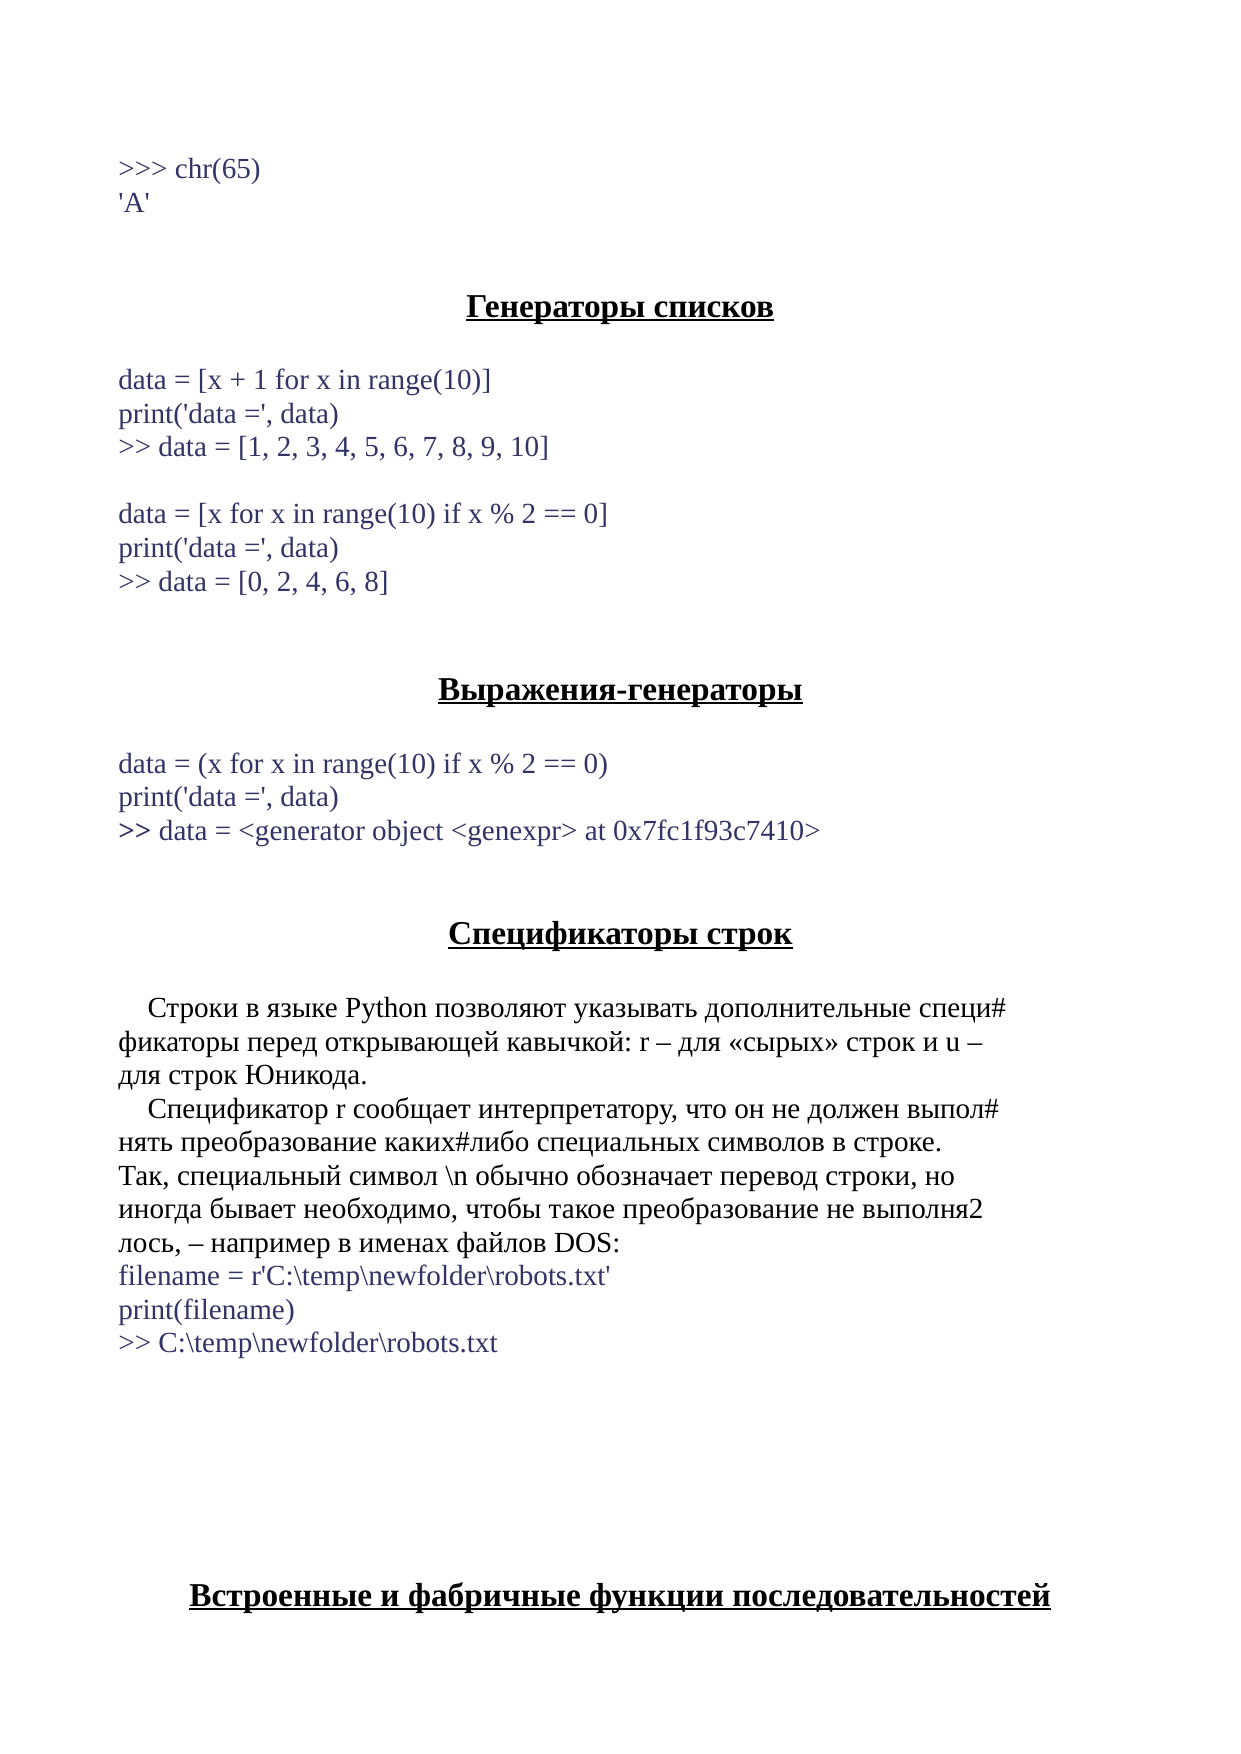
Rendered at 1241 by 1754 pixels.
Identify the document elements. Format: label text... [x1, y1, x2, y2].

text Спецификатор r сообщает интерпретатору, что он не должен выпол# [118, 1091, 1122, 1124]
text Генераторы списков [118, 286, 1122, 324]
text print('data =', data) [118, 396, 1122, 429]
text Выражения-генераторы [118, 669, 1122, 707]
text data = (x for x in range(10) if x % 2 == 0) [118, 746, 1122, 779]
text иногда бывает необходимо, чтобы такое преобразование не выполня2 [118, 1191, 1122, 1225]
text data = [x + 1 for x in range(10)] [118, 362, 1122, 396]
text нять преобразование каких#либо специальных символов в строке. [118, 1124, 1122, 1158]
text print('data =', data) [118, 530, 1122, 564]
text Спецификаторы строк [118, 913, 1122, 952]
text для строк Юникода. [118, 1057, 1122, 1091]
text Так, специальный символ \n обычно обозначает перевод строки, но [118, 1158, 1122, 1191]
text фикаторы перед открывающей кавычкой: r – для «сырых» строк и u – [118, 1024, 1122, 1057]
text Встроенные и фабричные функции последовательностей [118, 1575, 1122, 1613]
text filename = r'C:\temp\newfolder\robots.txt' [118, 1258, 1122, 1292]
text Строки в языке Python позволяют указывать дополнительные специ# [118, 990, 1122, 1024]
text >> data = [1, 2, 3, 4, 5, 6, 7, 8, 9, 10] [118, 429, 1122, 463]
text >>> chr(65) [118, 152, 1122, 185]
text 'A' [118, 185, 1122, 219]
text лось, – например в именах файлов DOS: [118, 1225, 1122, 1258]
text data = [x for x in range(10) if x % 2 == 0] [118, 497, 1122, 530]
text >> C:\temp\newfolder\robots.txt [118, 1326, 1122, 1359]
text print(filename) [118, 1292, 1122, 1326]
text >> data = [0, 2, 4, 6, 8] [118, 564, 1122, 597]
text print('data =', data) [118, 779, 1122, 813]
text >> data = <generator object <genexpr> at 0x7fc1f93c7410> [118, 813, 1122, 846]
